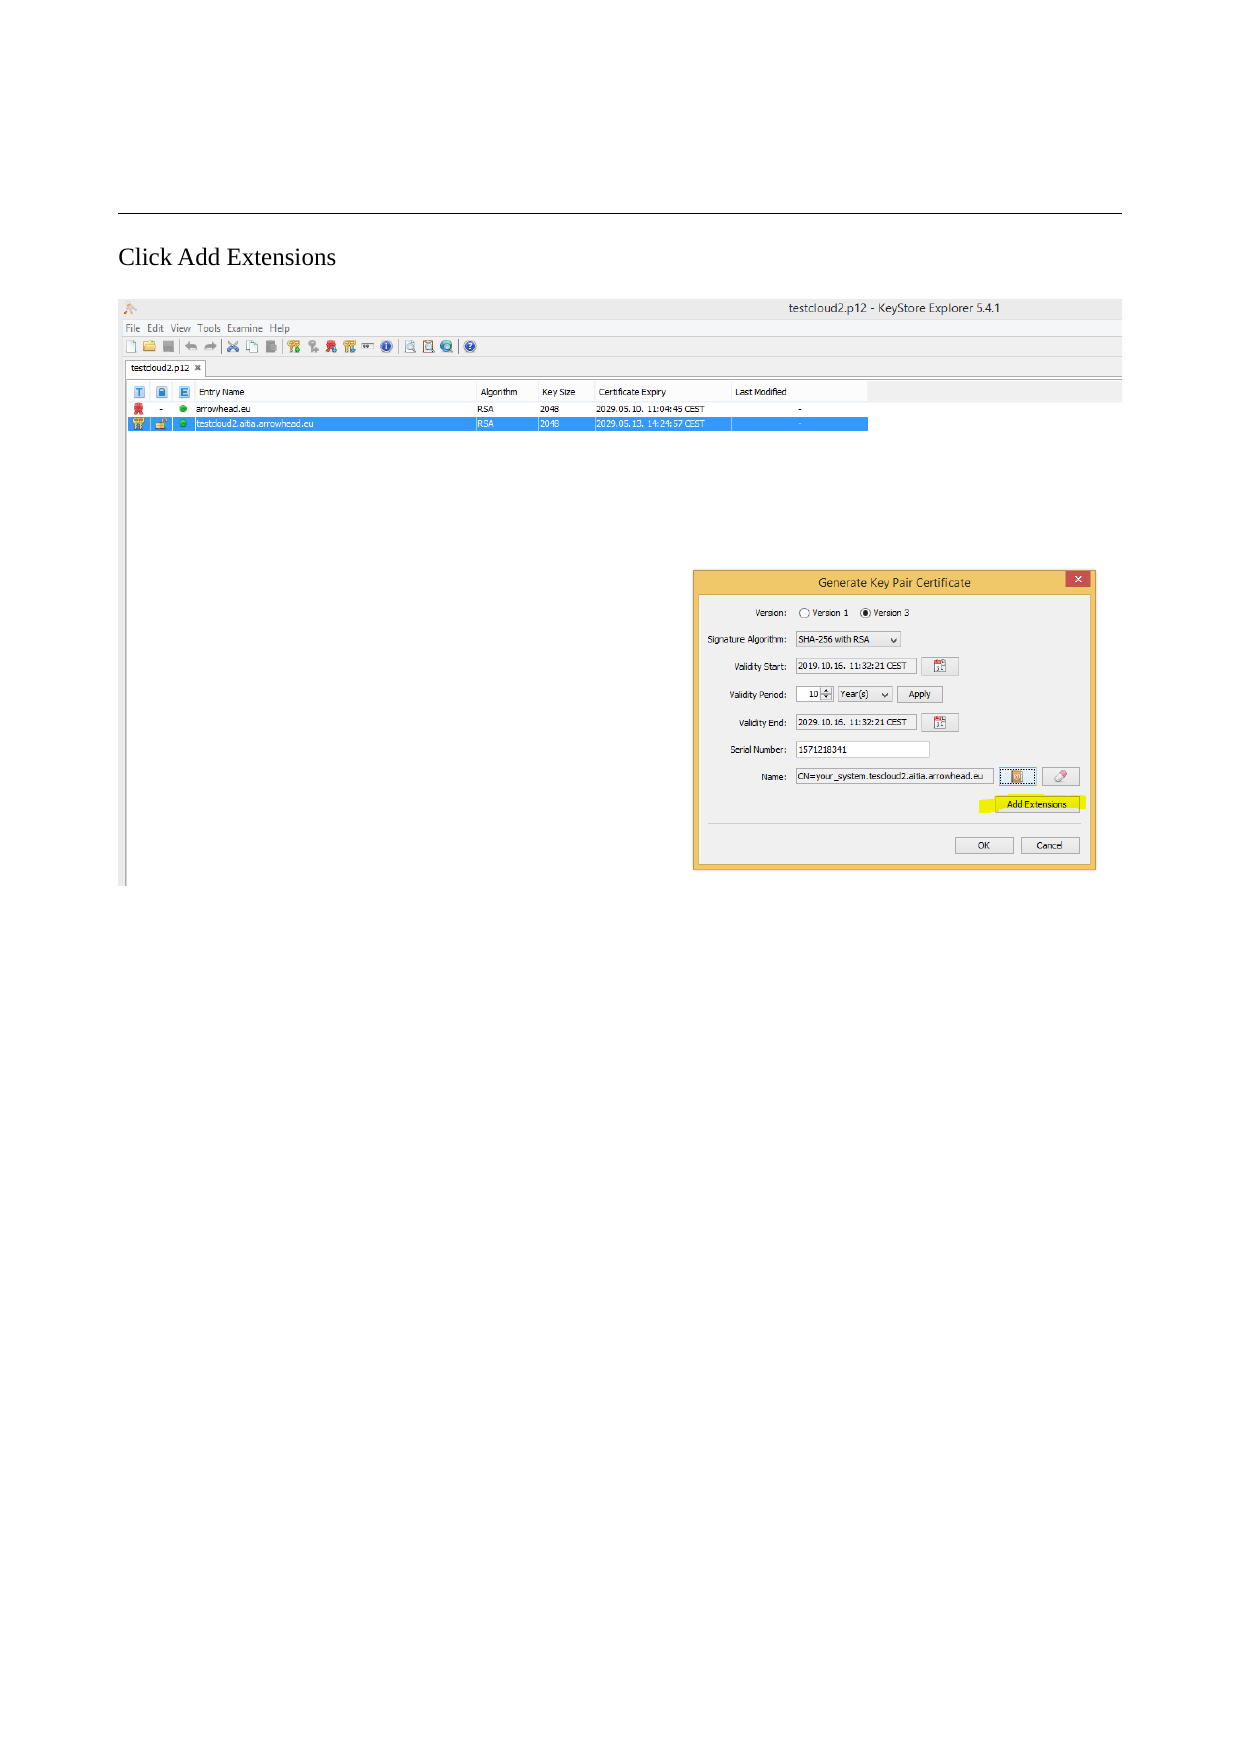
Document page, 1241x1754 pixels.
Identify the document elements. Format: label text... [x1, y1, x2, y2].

text Click Add Extensions [118, 242, 1122, 271]
picture [118, 299, 1123, 886]
